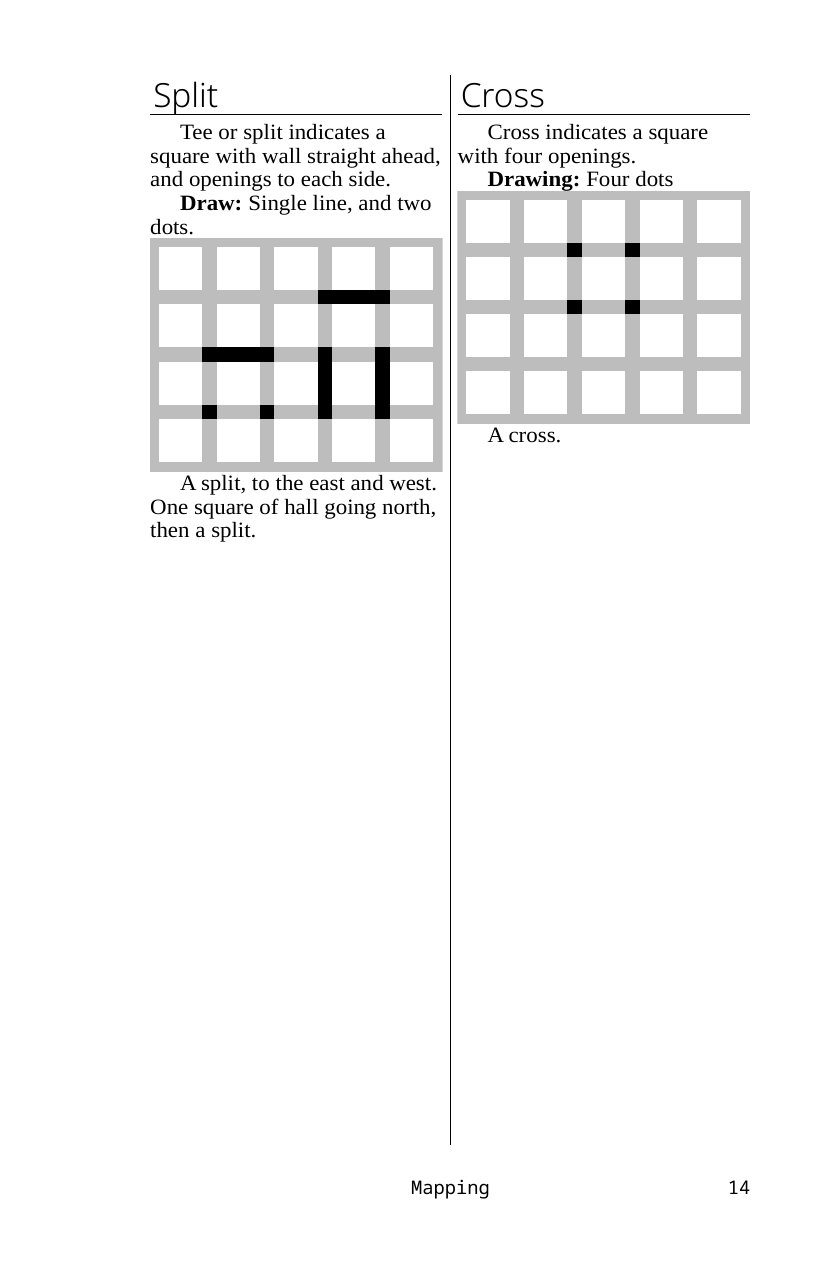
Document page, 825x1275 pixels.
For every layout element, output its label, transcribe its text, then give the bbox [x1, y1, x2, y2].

text Draw: Single line, and two dots. [150, 192, 442, 238]
text A split, to the east and west. One square of hall going north, then a split. [150, 472, 442, 543]
text Cross indicates a square with four openings. [457, 120, 750, 168]
text Drawing: Four dots [457, 168, 750, 191]
picture [150, 238, 443, 472]
subtitle split [150, 75, 442, 114]
subtitle cross [457, 75, 750, 114]
text Tee or split indicates a square with wall straight ahead, and openings to each side. [150, 120, 442, 192]
picture [457, 191, 750, 424]
text A cross. [457, 424, 750, 448]
